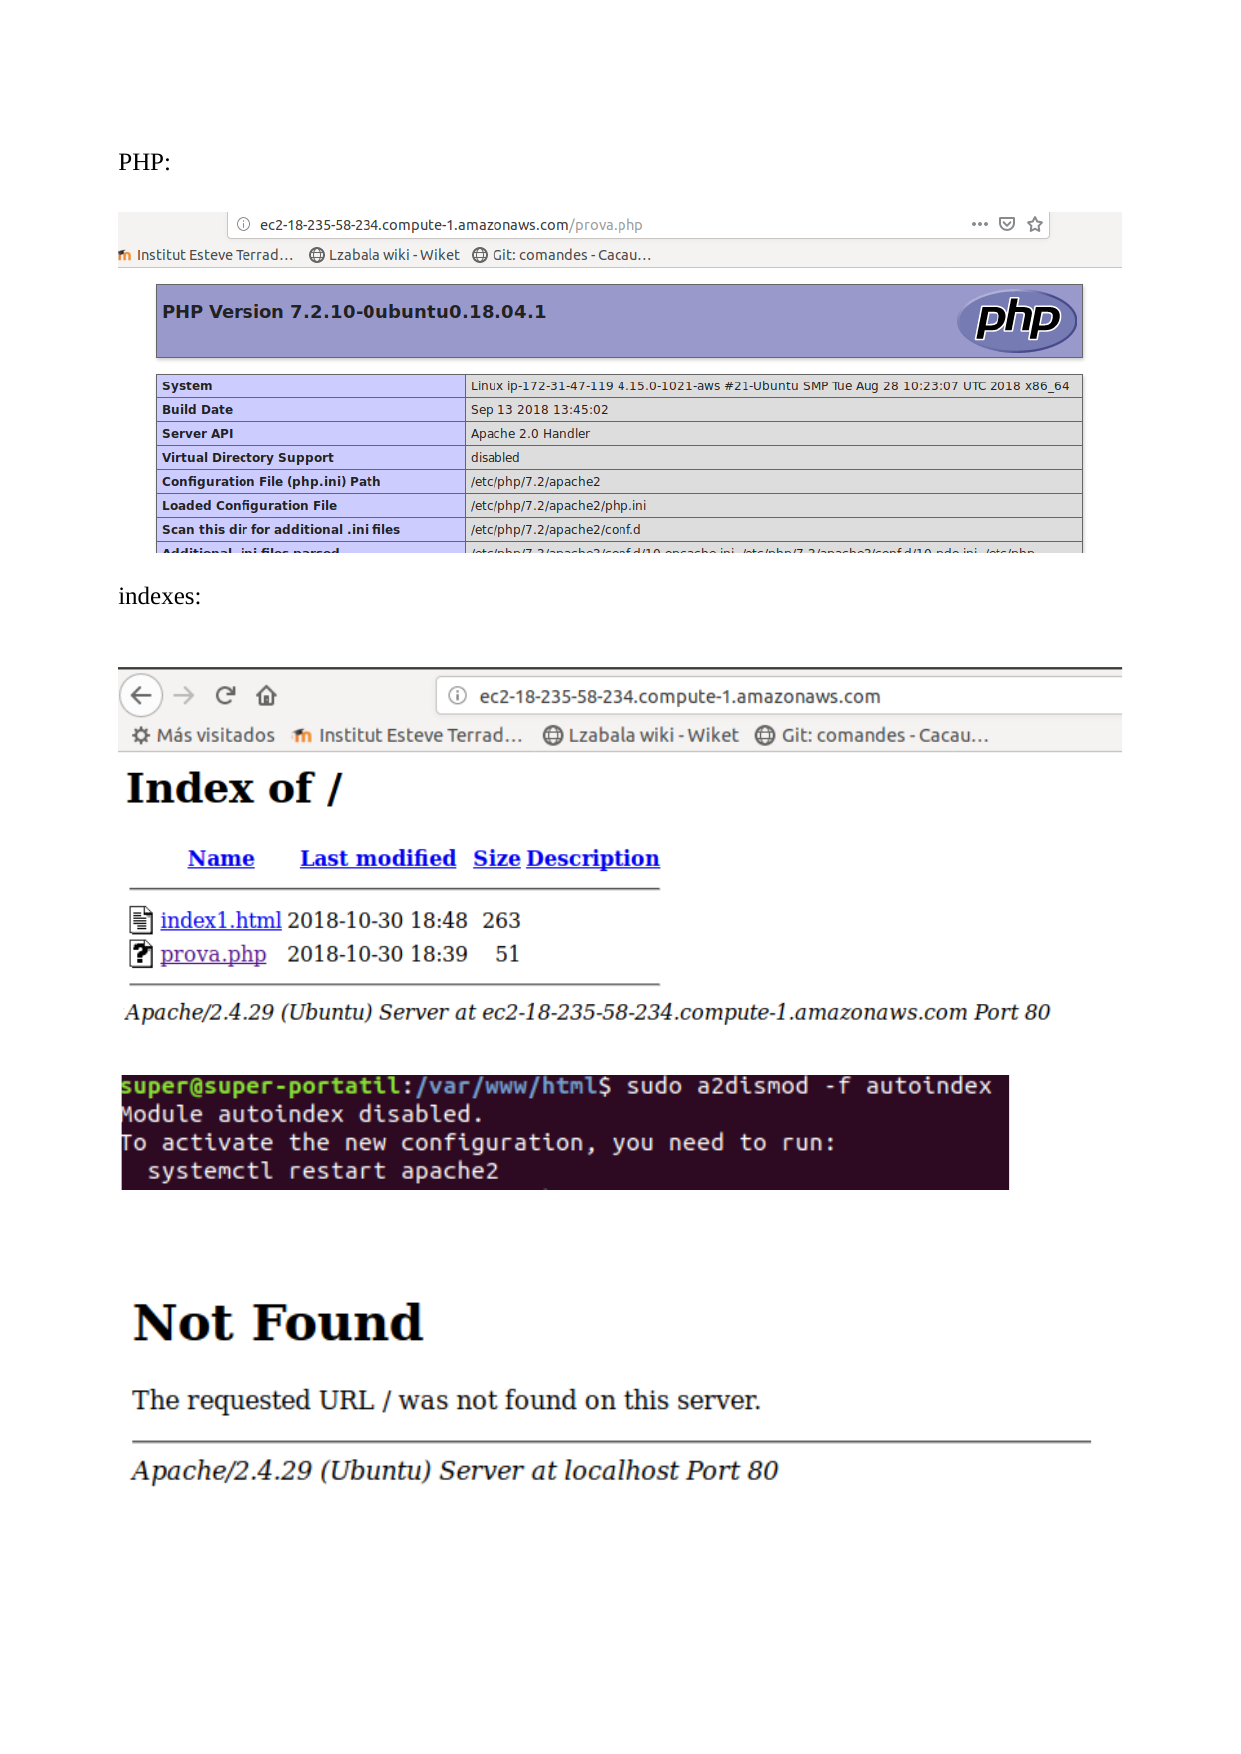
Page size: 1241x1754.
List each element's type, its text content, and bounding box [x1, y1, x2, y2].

picture [118, 212, 1123, 553]
text PHP: [118, 147, 1122, 176]
picture [118, 667, 1123, 1056]
picture [121, 1075, 1010, 1190]
text indexes: [118, 581, 1122, 610]
picture [121, 1281, 1092, 1549]
